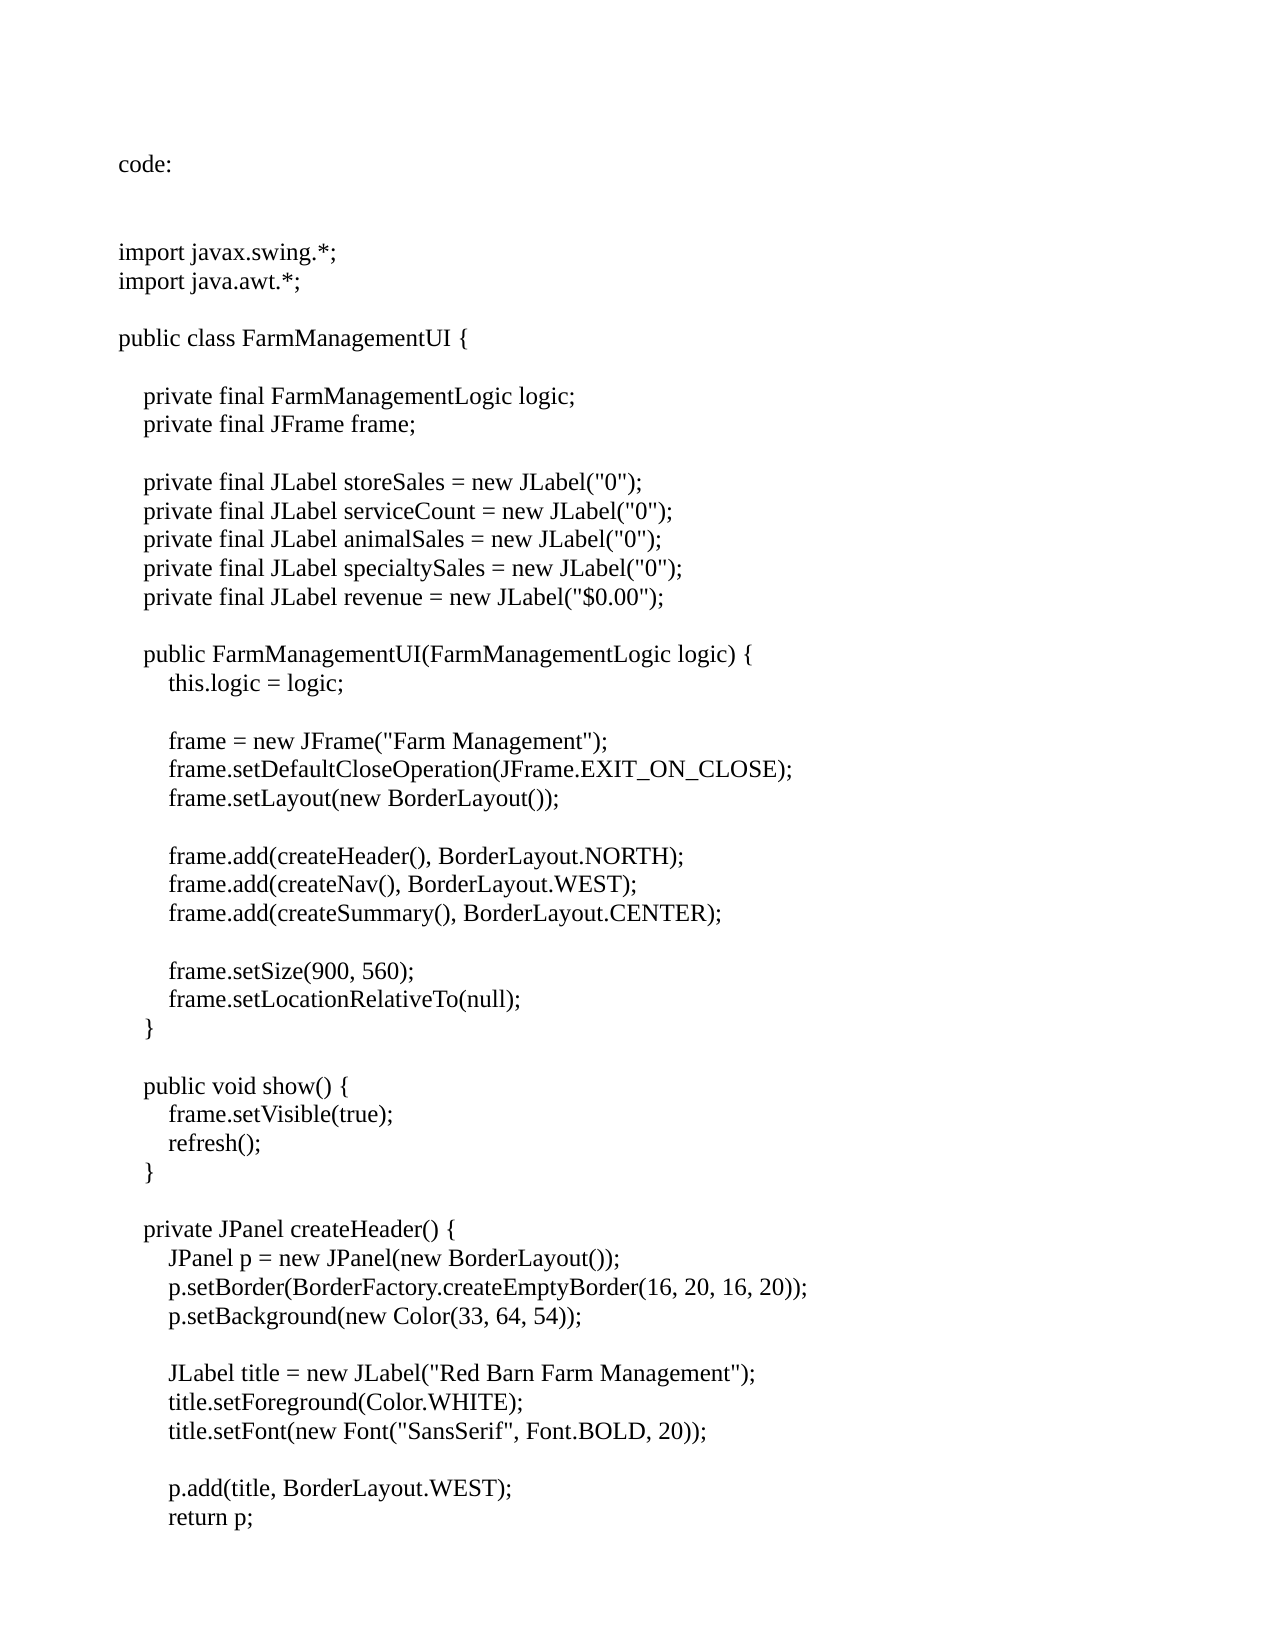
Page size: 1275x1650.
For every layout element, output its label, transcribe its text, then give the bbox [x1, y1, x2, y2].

text frame.setSize(900, 560); [118, 956, 1157, 984]
text frame = new JFrame("Farm Management"); [118, 726, 1157, 754]
text p.setBorder(BorderFactory.createEmptyBorder(16, 20, 16, 20)); [118, 1272, 1157, 1301]
text private final JLabel serviceCount = new JLabel("0"); [118, 496, 1157, 524]
text import javax.swing.*; [118, 237, 1157, 266]
text public void show() { [118, 1071, 1157, 1099]
text private final JLabel revenue = new JLabel("$0.00"); [118, 582, 1157, 611]
text private final JLabel storeSales = new JLabel("0"); [118, 467, 1157, 496]
text code: [118, 148, 1157, 177]
text p.add(title, BorderLayout.WEST); [118, 1473, 1157, 1502]
text title.setForeground(Color.WHITE); [118, 1387, 1157, 1416]
text title.setFont(new Font("SansSerif", Font.BOLD, 20)); [118, 1416, 1157, 1444]
text private final FarmManagementLogic logic; [118, 381, 1157, 409]
text private final JLabel specialtySales = new JLabel("0"); [118, 553, 1157, 582]
text p.setBackground(new Color(33, 64, 54)); [118, 1301, 1157, 1329]
text public class FarmManagementUI { [118, 323, 1157, 352]
text frame.setDefaultCloseOperation(JFrame.EXIT_ON_CLOSE); [118, 754, 1157, 783]
text this.logic = logic; [118, 668, 1157, 697]
text frame.setLocationRelativeTo(null); [118, 984, 1157, 1013]
text private final JFrame frame; [118, 409, 1157, 438]
text frame.setVisible(true); [118, 1099, 1157, 1128]
text frame.setLayout(new BorderLayout()); [118, 783, 1157, 812]
text JLabel title = new JLabel("Red Barn Farm Management"); [118, 1358, 1157, 1387]
text private JPanel createHeader() { [118, 1214, 1157, 1243]
text refresh(); [118, 1128, 1157, 1157]
text } [118, 1157, 1157, 1186]
text import java.awt.*; [118, 266, 1157, 294]
text private final JLabel animalSales = new JLabel("0"); [118, 524, 1157, 553]
text frame.add(createHeader(), BorderLayout.NORTH); [118, 841, 1157, 869]
text } [118, 1013, 1157, 1042]
text public FarmManagementUI(FarmManagementLogic logic) { [118, 639, 1157, 668]
text frame.add(createNav(), BorderLayout.WEST); [118, 869, 1157, 898]
text frame.add(createSummary(), BorderLayout.CENTER); [118, 898, 1157, 927]
text JPanel p = new JPanel(new BorderLayout()); [118, 1243, 1157, 1272]
text return p; [118, 1502, 1157, 1531]
